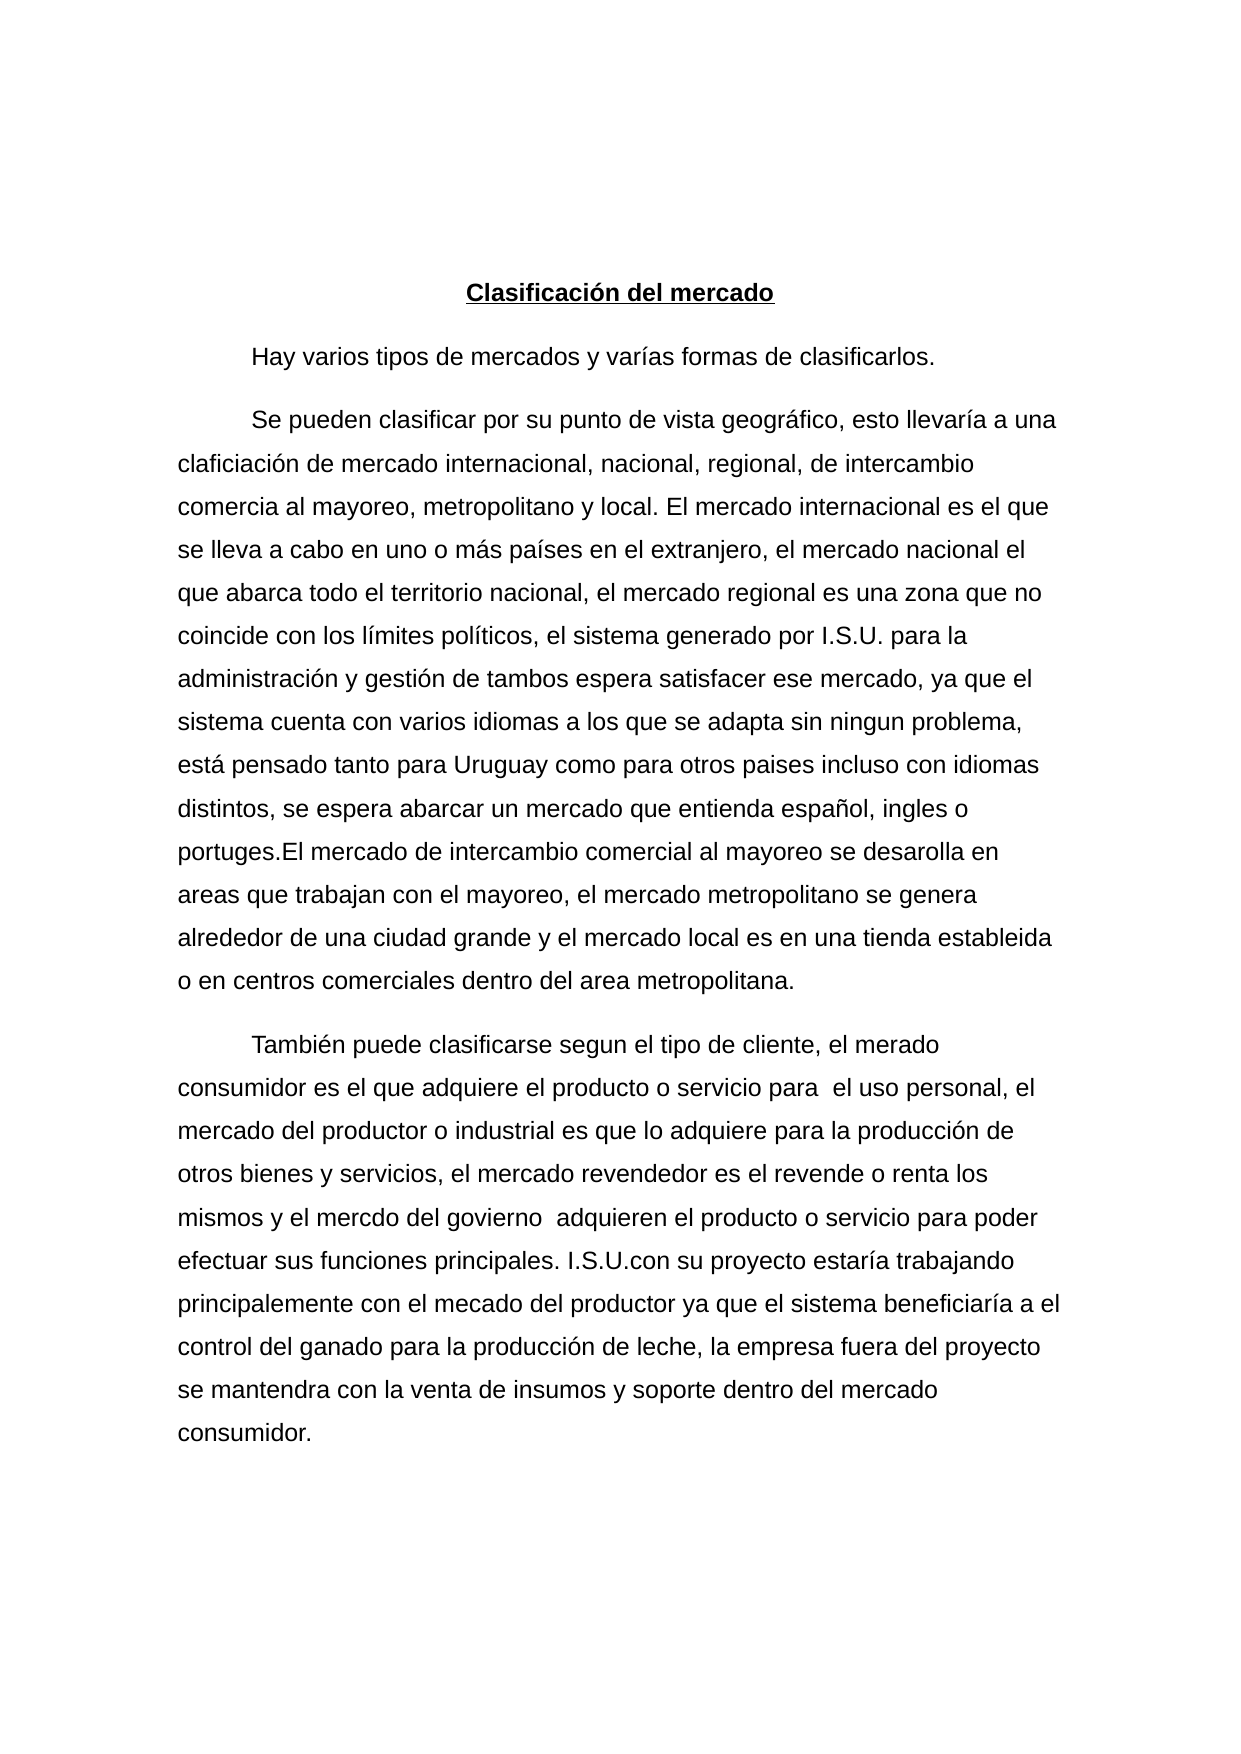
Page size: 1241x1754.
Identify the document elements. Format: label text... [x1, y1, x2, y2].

text Se pueden clasificar por su punto de vista geográfico, esto llevaría a una claficiación de mercado internacional, nacional, regional, de intercambio comercia al mayoreo, metropolitano y local. El mercado internacional es el que se lleva a cabo en uno o más países en el extranjero, el mercado nacional el que abarca todo el territorio nacional, el mercado regional es una zona que no coincide con los límites políticos, el sistema generado por I.S.U. para la administración y gestión de tambos espera satisfacer ese mercado, ya que el sistema cuenta con varios idiomas a los que se adapta sin ningun problema, está pensado tanto para Uruguay como para otros paises incluso con idiomas distintos, se espera abarcar un mercado que entienda español, ingles o portuges.El mercado de intercambio comercial al mayoreo se desarolla en areas que trabajan con el mayoreo, el mercado metropolitano se genera alrededor de una ciudad grande y el mercado local es en una tienda estableida o en centros comerciales dentro del area metropolitana. [177, 405, 1063, 995]
text Hay varios tipos de mercados y varías formas de clasificarlos. [177, 341, 1063, 370]
text Clasificación del mercado [177, 277, 1063, 306]
text También puede clasificarse segun el tipo de cliente, el merado consumidor es el que adquiere el producto o servicio para el uso personal, el mercado del productor o industrial es que lo adquiere para la producción de otros bienes y servicios, el mercado revendedor es el revende o renta los mismos y el mercdo del govierno adquieren el producto o servicio para poder efectuar sus funciones principales. I.S.U.con su proyecto estaría trabajando principalemente con el mecado del productor ya que el sistema beneficiaría a el control del ganado para la producción de leche, la empresa fuera del proyecto se mantendra con la venta de insumos y soporte dentro del mercado consumidor. [177, 1030, 1063, 1447]
